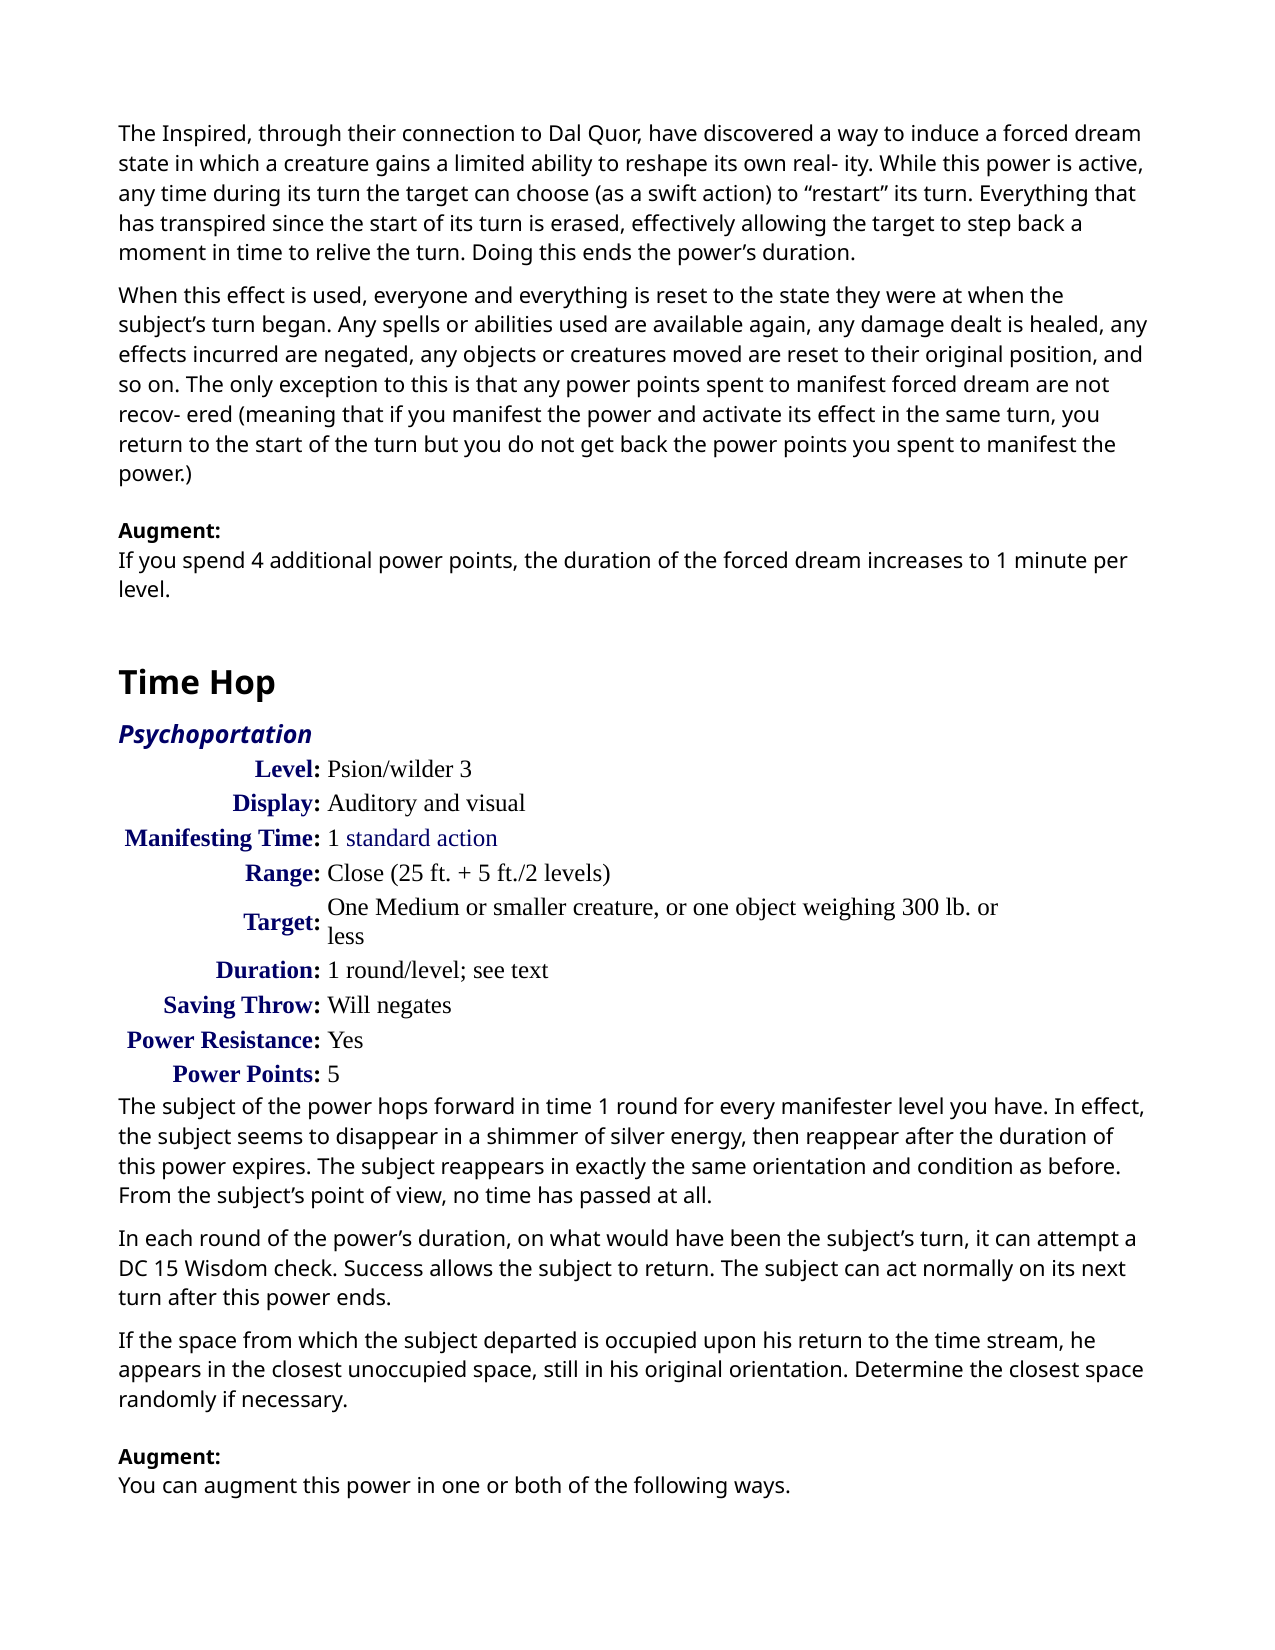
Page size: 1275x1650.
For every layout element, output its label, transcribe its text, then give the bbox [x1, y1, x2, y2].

table_cell Power Points: [118, 1056, 324, 1091]
table_cell Range: [118, 855, 324, 889]
table_cell Will negates [324, 987, 1040, 1022]
table_cell 5 [324, 1056, 1040, 1091]
text The Inspired, through their connection to Dal Quor, have discovered a way to induce a forced dream state in which a creature gains a limited ability to reshape its own real- ity. While this power is active, any time during its turn the target can choose (as a swift action) to “restart” its turn. Everything that has transpired since the start of its turn is erased, effectively allowing the target to step back a moment in time to relive the turn. Doing this ends the power’s duration. [118, 118, 1157, 267]
text If the space from which the subject departed is occupied upon his return to the time stream, he appears in the closest unoccupied space, still in his original orientation. Determine the closest space randomly if necessary. [118, 1324, 1157, 1414]
table_cell Auditory and visual [324, 786, 1040, 820]
subtitle Augment: [118, 516, 1157, 545]
subtitle Augment: [118, 1442, 1157, 1471]
table_cell 1 standard action [324, 820, 1040, 855]
table_cell Display: [118, 786, 324, 820]
table_cell Close (25 ft. + 5 ft./2 levels) [324, 855, 1040, 889]
table_header Psion/wilder 3 [324, 751, 1040, 786]
table_cell Yes [324, 1022, 1040, 1056]
table_header Level: [118, 751, 324, 786]
text If you spend 4 additional power points, the duration of the forced dream increases to 1 minute per level. [118, 545, 1157, 604]
text You can augment this power in one or both of the following ways. [118, 1471, 1157, 1500]
table_cell Saving Throw: [118, 987, 324, 1022]
text When this effect is used, everyone and everything is reset to the state they were at when the subject’s turn began. Any spells or abilities used are available again, any damage dealt is healed, any effects incurred are negated, any objects or creatures moved are reset to their original position, and so on. The only exception to this is that any power points spent to manifest forced dream are not recov- ered (meaning that if you manifest the power and activate its effect in the same turn, you return to the start of the turn but you do not get back the power points you spent to manifest the power.) [118, 279, 1157, 488]
text The subject of the power hops forward in time 1 round for every manifester level you have. In effect, the subject seems to disappear in a shimmer of silver energy, then reappear after the duration of this power expires. The subject reappears in exactly the same orientation and condition as before. From the subject’s point of view, no time has passed at all. [118, 1091, 1157, 1210]
table_cell Power Resistance: [118, 1022, 324, 1056]
table_cell Manifesting Time: [118, 820, 324, 855]
table_cell Duration: [118, 953, 324, 987]
text In each round of the power’s duration, on what would have been the subject’s turn, it can attempt a DC 15 Wisdom check. Success allows the subject to return. The subject can act normally on its next turn after this power ends. [118, 1223, 1157, 1312]
table_cell Target: [118, 889, 324, 953]
subtitle Time Hop [118, 659, 1157, 704]
table_cell One Medium or smaller creature, or one object weighing 300 lb. or less [324, 889, 1040, 953]
subtitle Psychoportation [118, 717, 1157, 751]
table_cell 1 round/level; see text [324, 953, 1040, 987]
